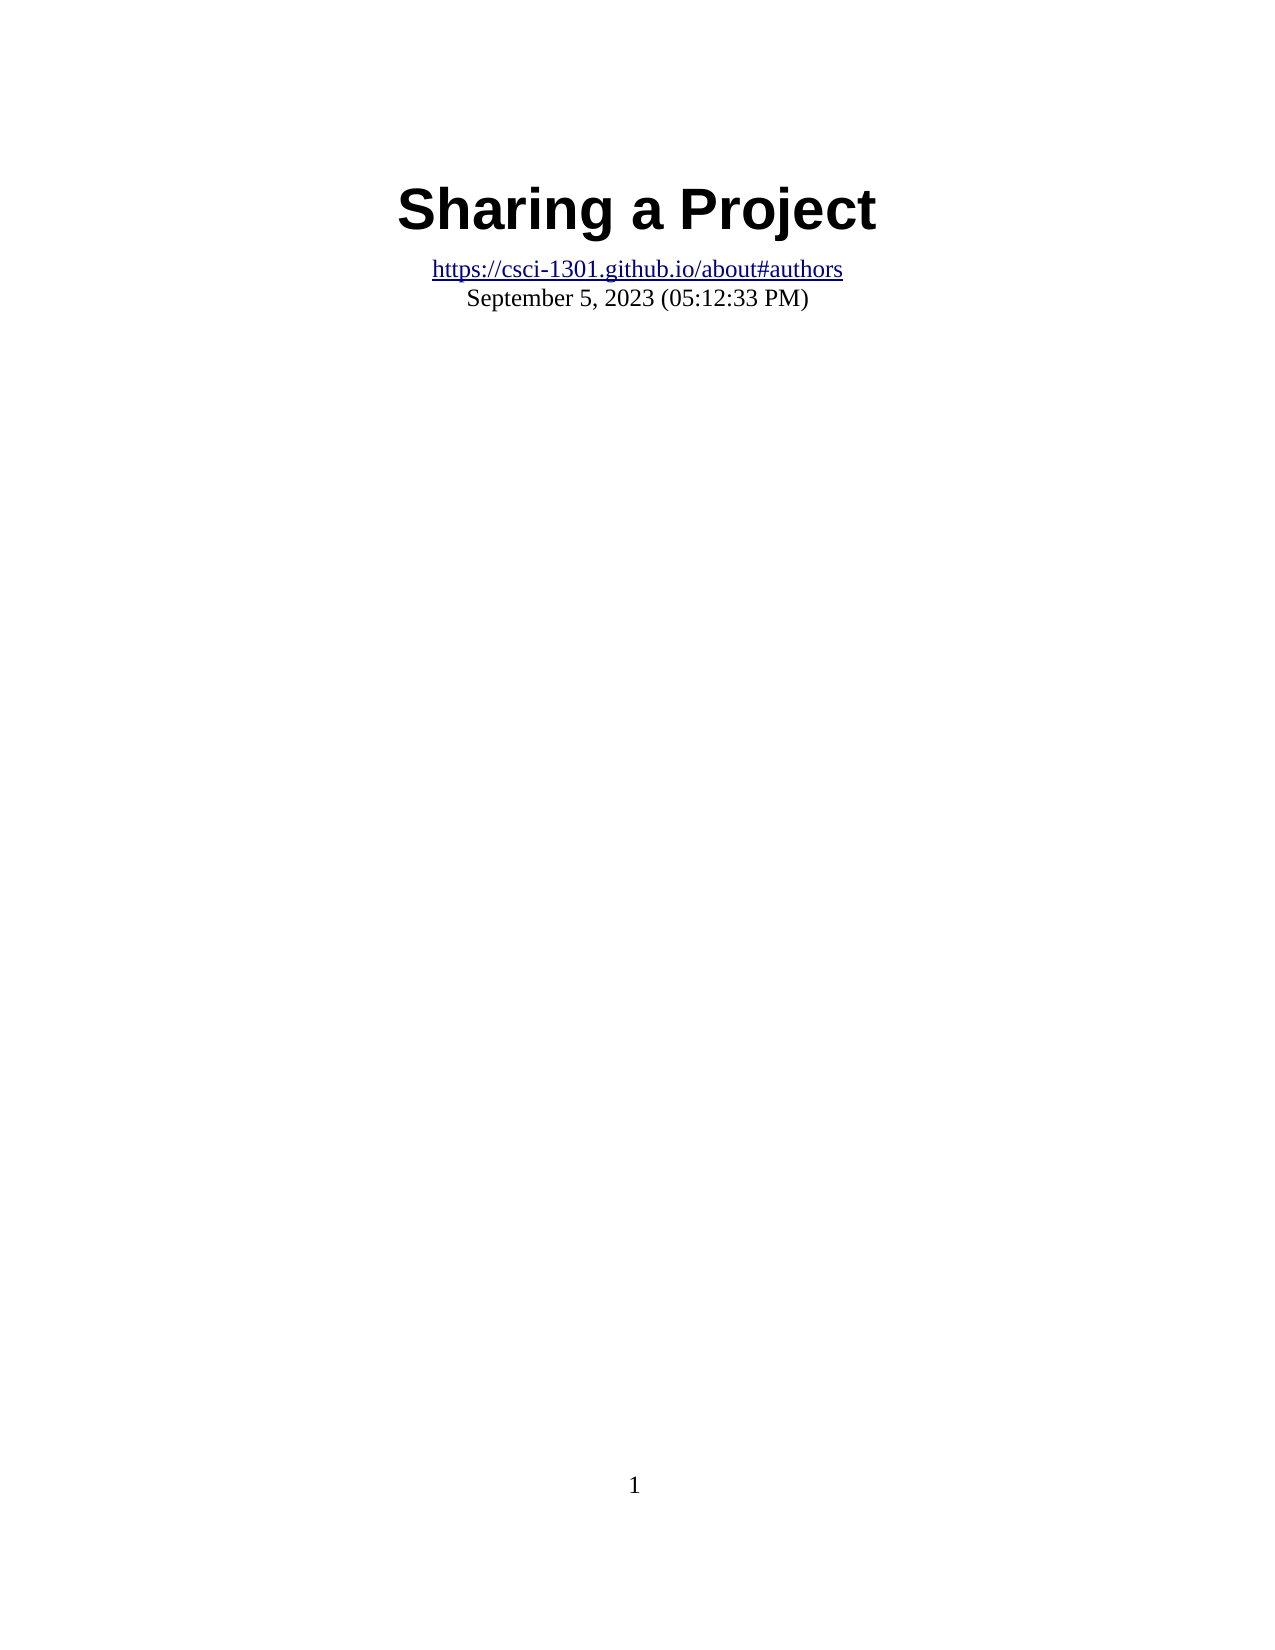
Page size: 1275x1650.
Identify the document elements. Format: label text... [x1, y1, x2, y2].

text https://csci-1301.github.io/about#authors [150, 254, 1125, 283]
text September 5, 2023 (05:12:33 PM) [150, 283, 1125, 312]
title Sharing a Project [150, 175, 1125, 242]
